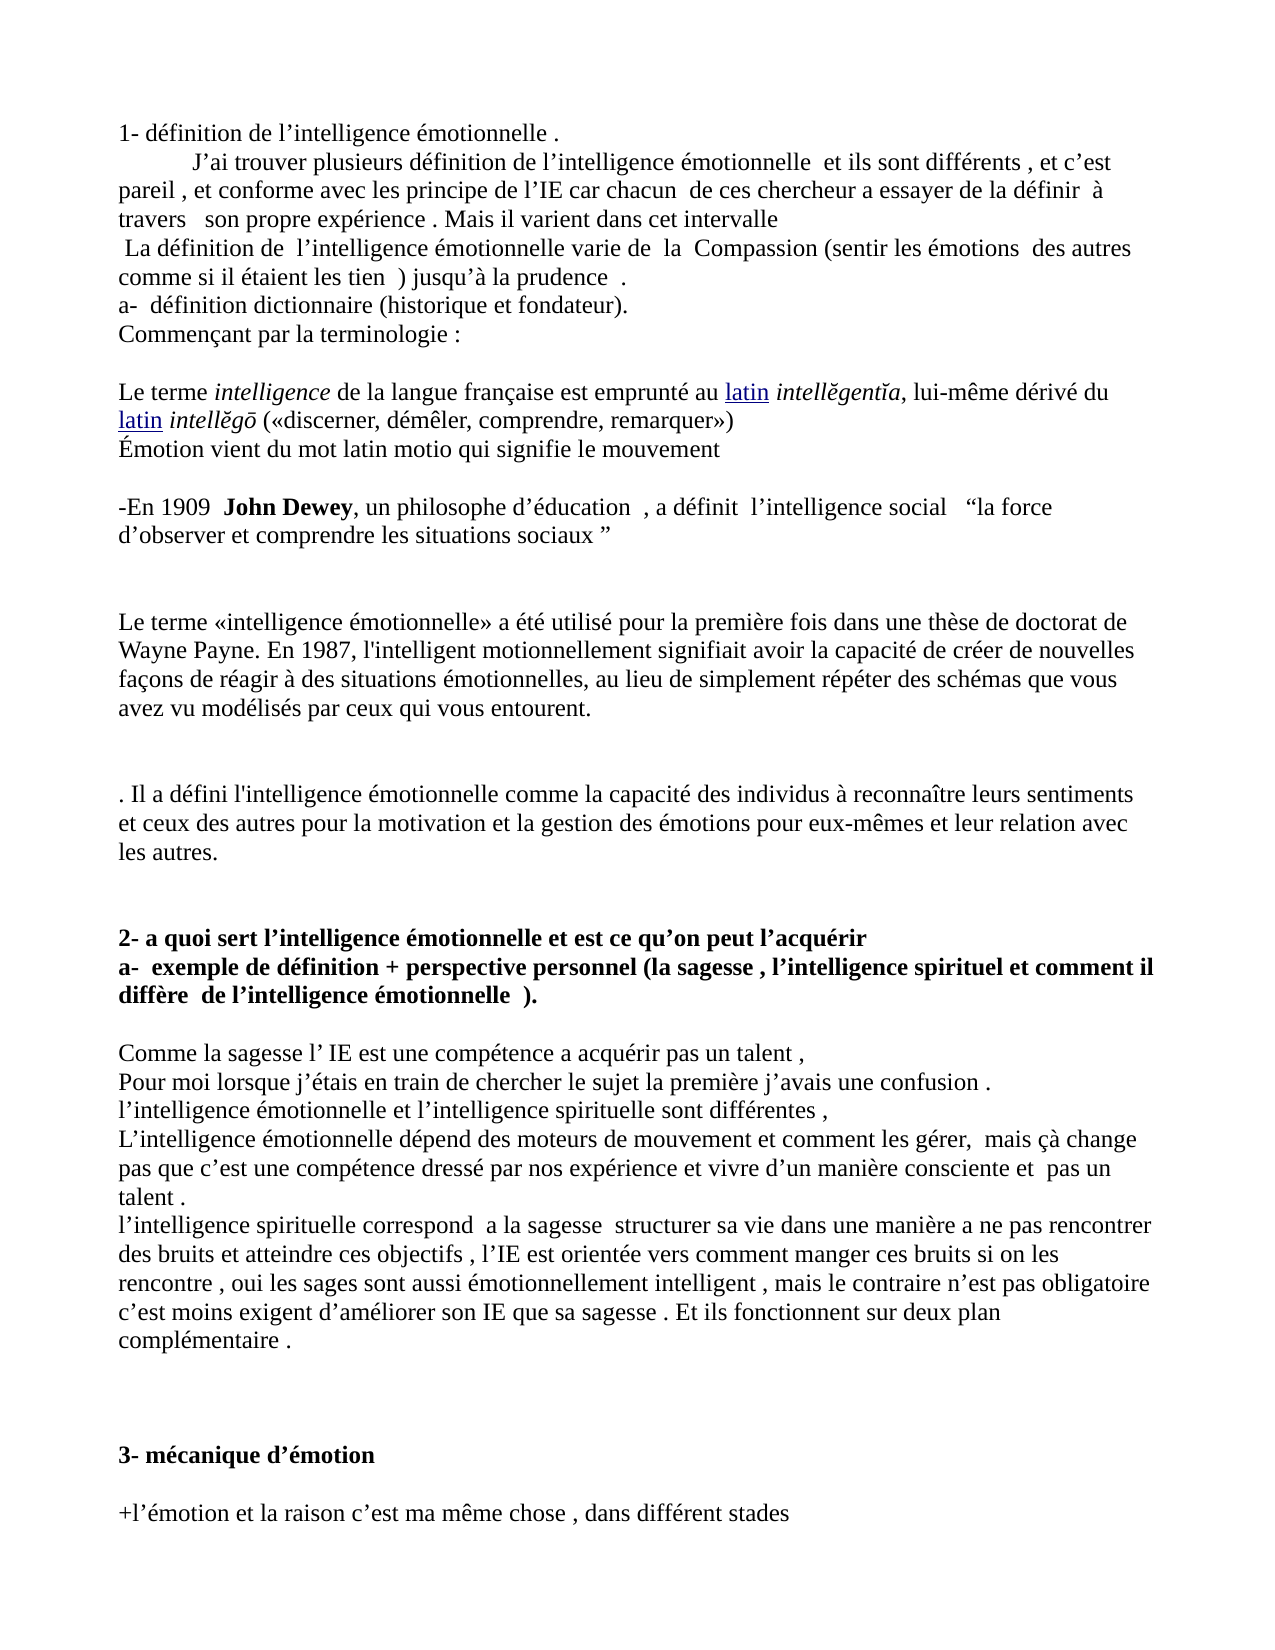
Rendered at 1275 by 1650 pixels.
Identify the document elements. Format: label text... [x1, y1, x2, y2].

text La définition de l’intelligence émotionnelle varie de la Compassion (sentir les émotions des autres comme si il étaient les tien ) jusqu’à la prudence . [118, 233, 1157, 291]
text +l’émotion et la raison c’est ma même chose , dans différent stades [118, 1498, 1157, 1527]
text Le terme «intelligence émotionnelle» a été utilisé pour la première fois dans une thèse de doctorat de Wayne Payne. En 1987, l'intelligent motionnellement signifiait avoir la capacité de créer de nouvelles façons de réagir à des situations émotionnelles, au lieu de simplement répéter des schémas que vous avez vu modélisés par ceux qui vous entourent. [118, 607, 1157, 722]
text Commençant par la terminologie : [118, 319, 1157, 348]
text 3- mécanique d’émotion [118, 1441, 1157, 1469]
text -En 1909 John Dewey, un philosophe d’éducation , a définit l’intelligence social “la force d’observer et comprendre les situations sociaux ” [118, 492, 1157, 549]
text Le terme intelligence de la langue française est emprunté au latin intellĕgentĭa, lui-même dérivé du latin intellĕgō («discerner, démêler, comprendre, remarquer») [118, 377, 1157, 434]
text L’intelligence émotionnelle dépend des moteurs de mouvement et comment les gérer, mais çà change pas que c’est une compétence dressé par nos expérience et vivre d’un manière consciente et pas un talent . [118, 1124, 1157, 1211]
text l’intelligence spirituelle correspond a la sagesse structurer sa vie dans une manière a ne pas rencontrer des bruits et atteindre ces objectifs , l’IE est orientée vers comment manger ces bruits si on les rencontre , oui les sages sont aussi émotionnellement intelligent , mais le contraire n’est pas obligatoire c’est moins exigent d’améliorer son IE que sa sagesse . Et ils fonctionnent sur deux plan complémentaire . [118, 1211, 1157, 1354]
text J’ai trouver plusieurs définition de l’intelligence émotionnelle et ils sont différents , et c’est pareil , et conforme avec les principe de l’IE car chacun de ces chercheur a essayer de la définir à travers son propre expérience . Mais il varient dans cet intervalle [118, 147, 1157, 233]
text . Il a défini l'intelligence émotionnelle comme la capacité des individus à reconnaître leurs sentiments et ceux des autres pour la motivation et la gestion des émotions pour eux-mêmes et leur relation avec les autres. [118, 779, 1157, 866]
text 1- définition de l’intelligence émotionnelle . [118, 118, 1157, 147]
text Pour moi lorsque j’étais en train de chercher le sujet la première j’avais une confusion . [118, 1067, 1157, 1096]
text l’intelligence émotionnelle et l’intelligence spirituelle sont différentes , [118, 1096, 1157, 1124]
text a- définition dictionnaire (historique et fondateur). [118, 291, 1157, 319]
text Émotion vient du mot latin motio qui signifie le mouvement [118, 434, 1157, 463]
text 2- a quoi sert l’intelligence émotionnelle et est ce qu’on peut l’acquérir [118, 923, 1157, 952]
text a- exemple de définition + perspective personnel (la sagesse , l’intelligence spirituel et comment il diffère de l’intelligence émotionnelle ). [118, 952, 1157, 1009]
text Comme la sagesse l’ IE est une compétence a acquérir pas un talent , [118, 1038, 1157, 1067]
